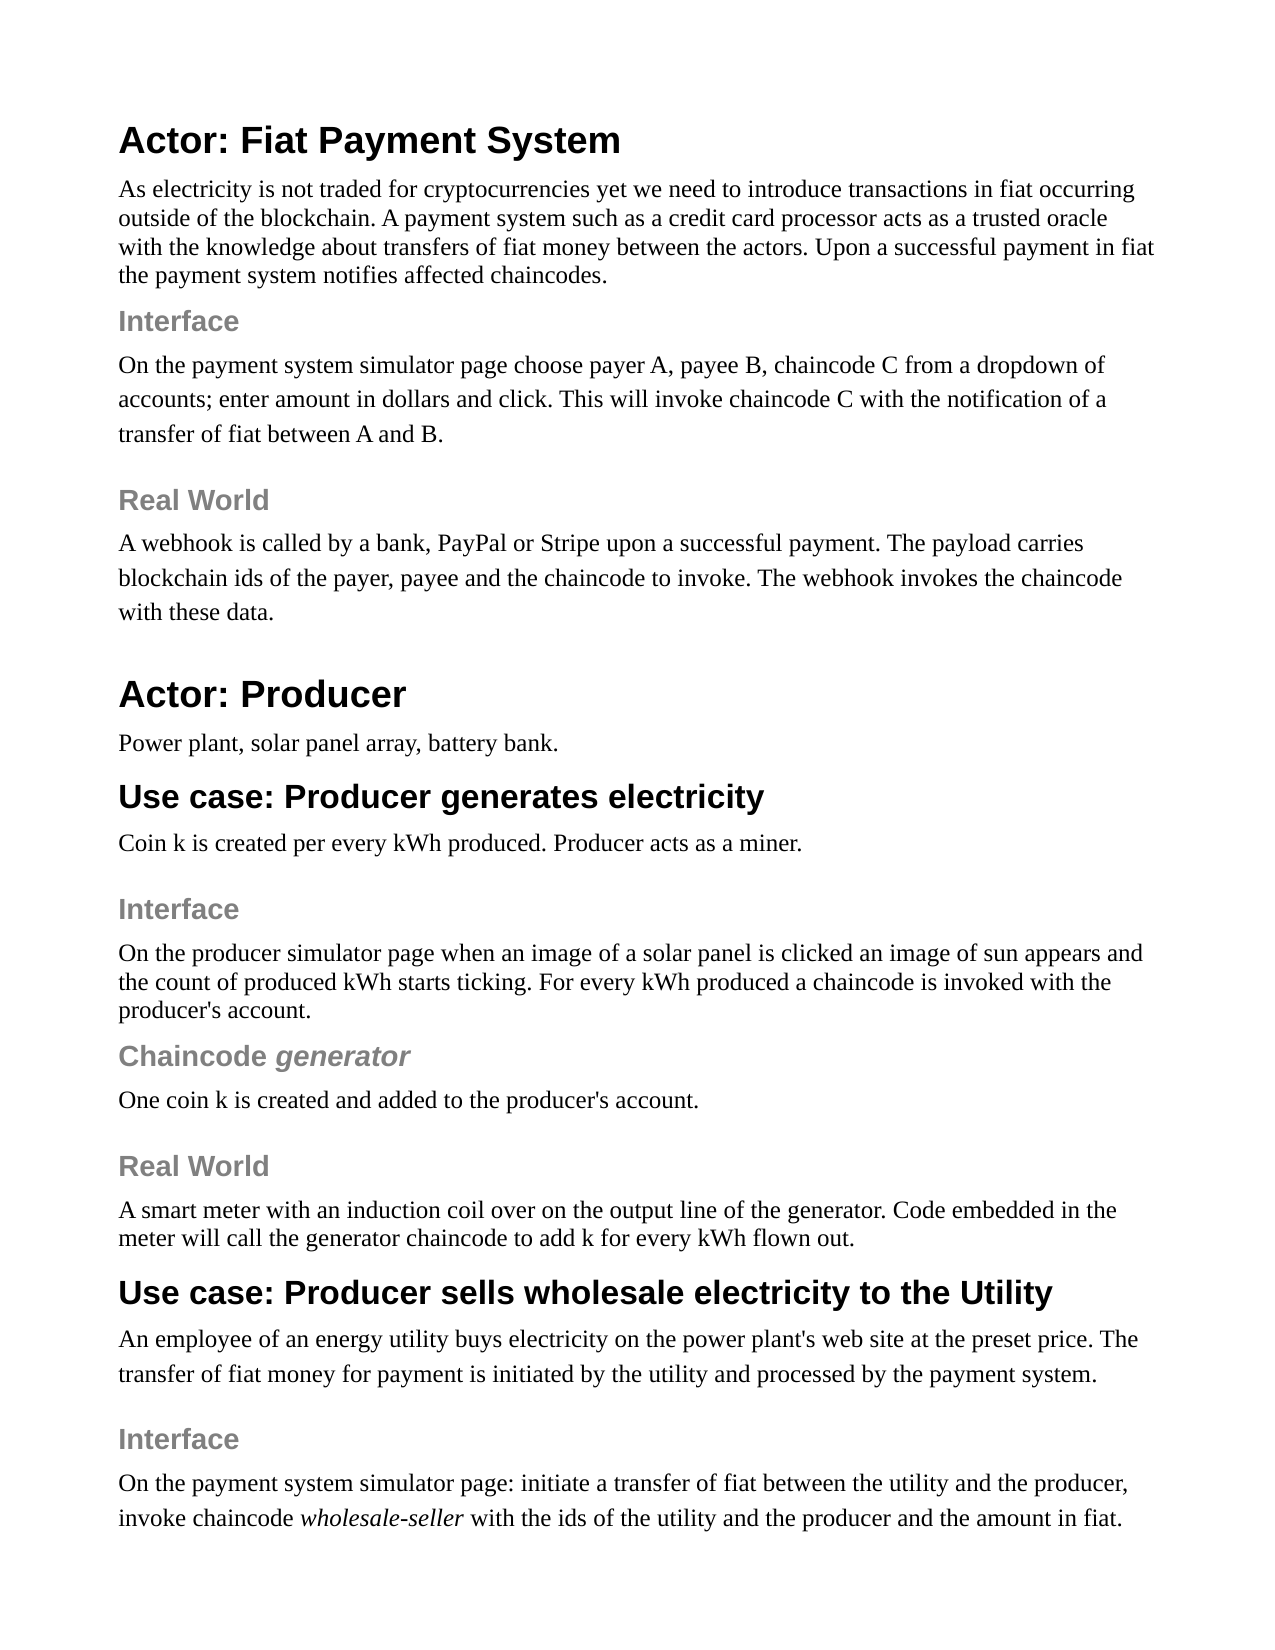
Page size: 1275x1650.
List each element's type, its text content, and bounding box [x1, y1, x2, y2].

text A webhook is called by a bank, PayPal or Stripe upon a successful payment. The payload carries blockchain ids of the payer, payee and the chaincode to invoke. The webhook invokes the chaincode with these data. [118, 528, 1157, 626]
subtitle Use case: Producer generates electricity [118, 777, 1157, 816]
subtitle Interface [118, 1422, 1157, 1456]
text As electricity is not traded for cryptocurrencies yet we need to introduce transactions in fiat occurring outside of the blockchain. A payment system such as a credit card processor acts as a trusted oracle with the knowledge about transfers of fiat money between the actors. Upon a successful payment in fiat the payment system notifies affected chaincodes. [118, 174, 1157, 289]
text On the payment system simulator page: initiate a transfer of fiat between the utility and the producer, invoke chaincode wholesale-seller with the ids of the utility and the producer and the amount in fiat. [118, 1468, 1157, 1532]
text Coin k is created per every kWh produced. Producer acts as a miner. [118, 828, 1157, 857]
text On the payment system simulator page choose payer A, payee B, chaincode C from a dropdown of accounts; enter amount in dollars and click. This will invoke chaincode C with the notification of a transfer of fiat between A and B. [118, 350, 1157, 448]
subtitle Actor: Producer [118, 672, 1157, 715]
subtitle Real World [118, 482, 1157, 516]
text On the producer simulator page when an image of a solar panel is clicked an image of sun appears and the count of produced kWh starts ticking. For every kWh produced a chaincode is invoked with the producer's account. [118, 938, 1157, 1024]
subtitle Interface [118, 304, 1157, 337]
subtitle Chaincode generator [118, 1039, 1157, 1072]
subtitle Use case: Producer sells wholesale electricity to the Utility [118, 1273, 1157, 1312]
text An employee of an energy utility buys electricity on the power plant's web site at the preset price. The transfer of fiat money for payment is initiated by the utility and processed by the payment system. [118, 1324, 1157, 1387]
subtitle Real World [118, 1149, 1157, 1182]
subtitle Actor: Fiat Payment System [118, 118, 1157, 162]
text A smart meter with an induction coil over on the output line of the generator. Code embedded in the meter will call the generator chaincode to add k for every kWh flown out. [118, 1195, 1157, 1252]
text Power plant, solar panel array, battery bank. [118, 728, 1157, 756]
text One coin k is created and added to the producer's account. [118, 1085, 1157, 1114]
subtitle Interface [118, 892, 1157, 926]
